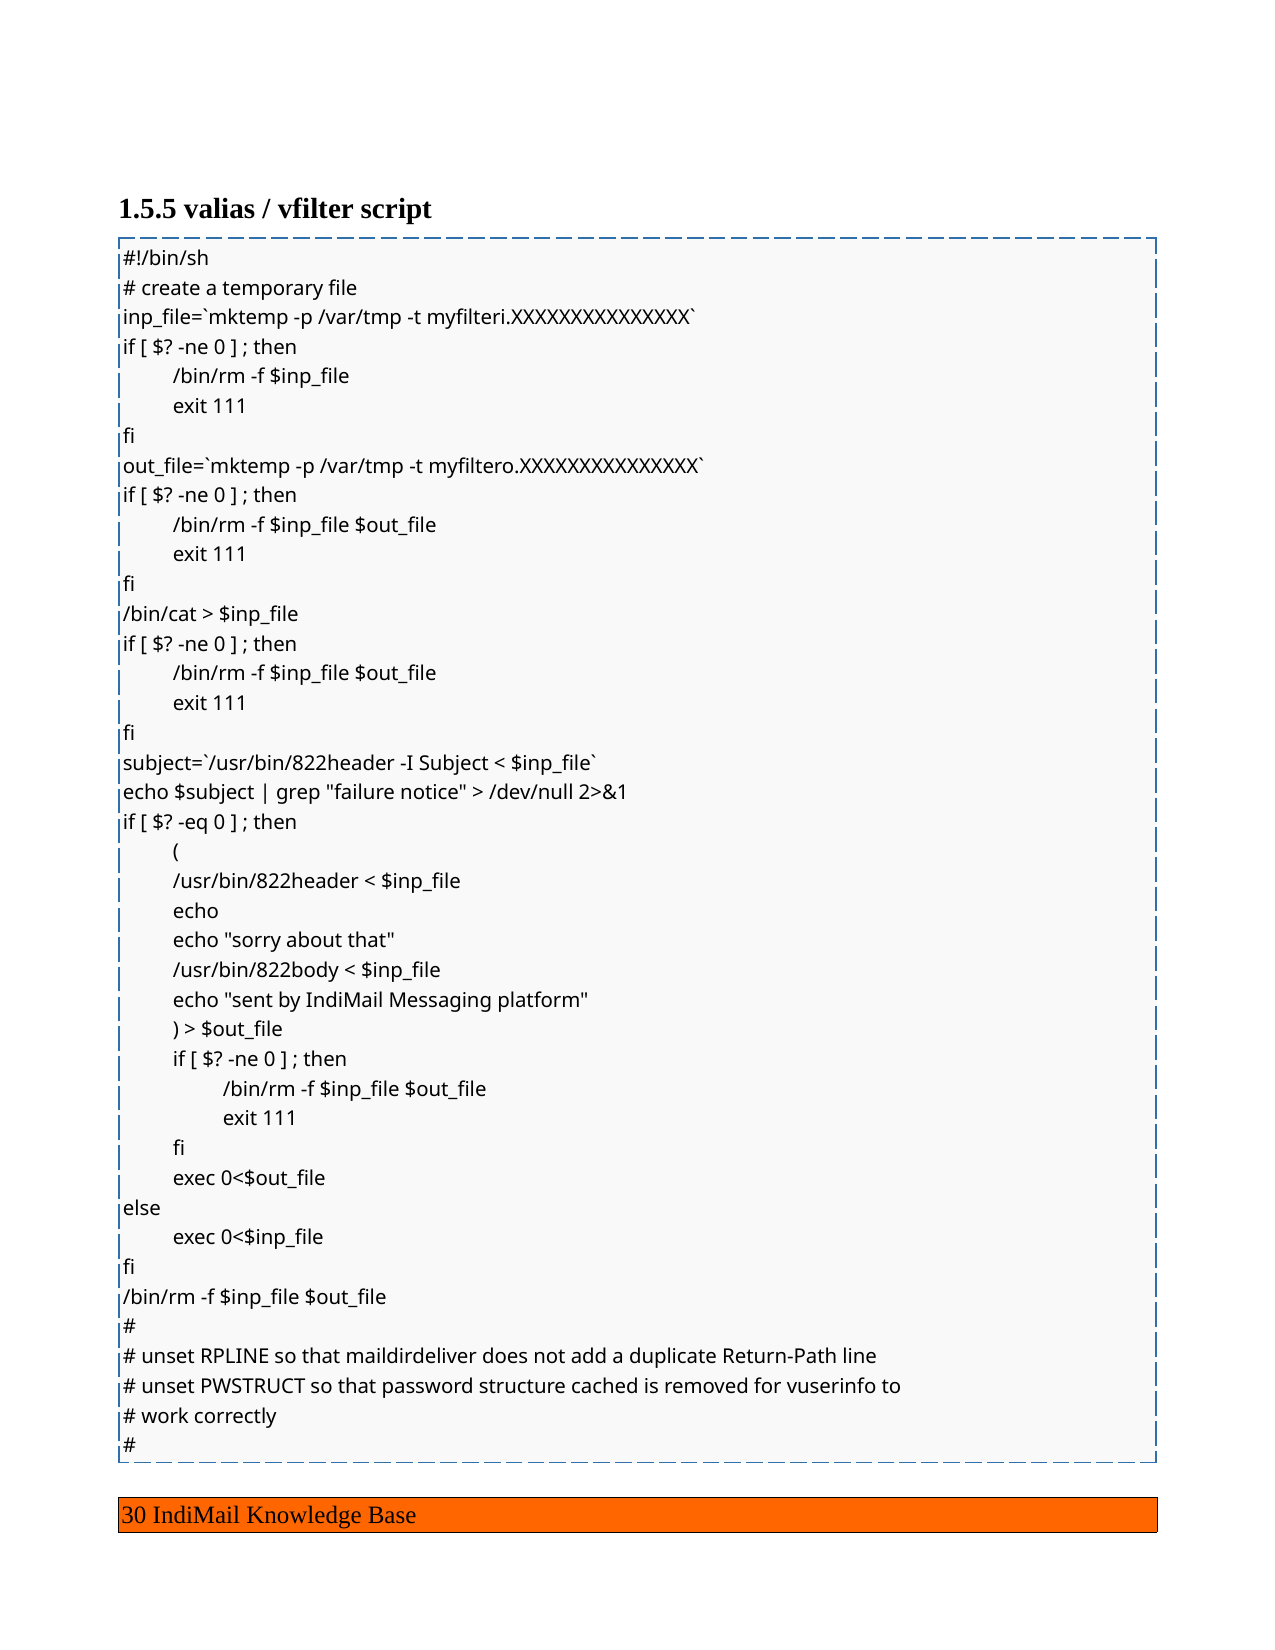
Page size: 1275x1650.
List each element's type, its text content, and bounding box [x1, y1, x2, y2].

text /bin/cat > $inp_file [118, 593, 1157, 623]
text exec 0<$out_file [118, 1157, 1157, 1187]
text # [118, 1424, 1157, 1463]
text # unset RPLINE so that maildirdeliver does not add a duplicate Return-Path line [118, 1335, 1157, 1365]
text echo [118, 890, 1157, 920]
text else [118, 1187, 1157, 1217]
text fi [118, 1246, 1157, 1276]
text # [118, 1306, 1157, 1335]
text /bin/rm -f $inp_file $out_file [118, 1068, 1157, 1098]
subtitle 1.5.5 valias / vfilter script [118, 191, 1157, 224]
text /bin/rm -f $inp_file $out_file [118, 1276, 1157, 1306]
text /bin/rm -f $inp_file $out_file [118, 653, 1157, 682]
text echo "sent by IndiMail Messaging platform" [118, 979, 1157, 1009]
text if [ $? -ne 0 ] ; then [118, 623, 1157, 653]
text if [ $? -ne 0 ] ; then [118, 326, 1157, 356]
text exec 0<$inp_file [118, 1217, 1157, 1246]
text /usr/bin/822body < $inp_file [118, 949, 1157, 979]
text ( [118, 831, 1157, 860]
text /usr/bin/822header < $inp_file [118, 860, 1157, 890]
text out_file=`mktemp -p /var/tmp -t myfiltero.XXXXXXXXXXXXXXX` [118, 445, 1157, 474]
text if [ $? -ne 0 ] ; then [118, 1038, 1157, 1068]
text /bin/rm -f $inp_file [118, 356, 1157, 385]
text fi [118, 415, 1157, 445]
text echo $subject | grep "failure notice" > /dev/null 2>&1 [118, 771, 1157, 801]
text subject=`/usr/bin/822header -I Subject < $inp_file` [118, 742, 1157, 771]
text fi [118, 563, 1157, 593]
text # unset PWSTRUCT so that password structure cached is removed for vuserinfo to [118, 1365, 1157, 1395]
text exit 111 [118, 1098, 1157, 1128]
text /bin/rm -f $inp_file $out_file [118, 504, 1157, 534]
text if [ $? -eq 0 ] ; then [118, 801, 1157, 831]
text fi [118, 712, 1157, 742]
text exit 111 [118, 682, 1157, 712]
text # work correctly [118, 1395, 1157, 1424]
text if [ $? -ne 0 ] ; then [118, 474, 1157, 504]
text exit 111 [118, 385, 1157, 415]
text fi [118, 1128, 1157, 1157]
text echo "sorry about that" [118, 920, 1157, 949]
text exit 111 [118, 534, 1157, 563]
text # create a temporary file [118, 267, 1157, 296]
text inp_file=`mktemp -p /var/tmp -t myfilteri.XXXXXXXXXXXXXXX` [118, 296, 1157, 326]
text #!/bin/sh [118, 237, 1157, 267]
text ) > $out_file [118, 1009, 1157, 1038]
